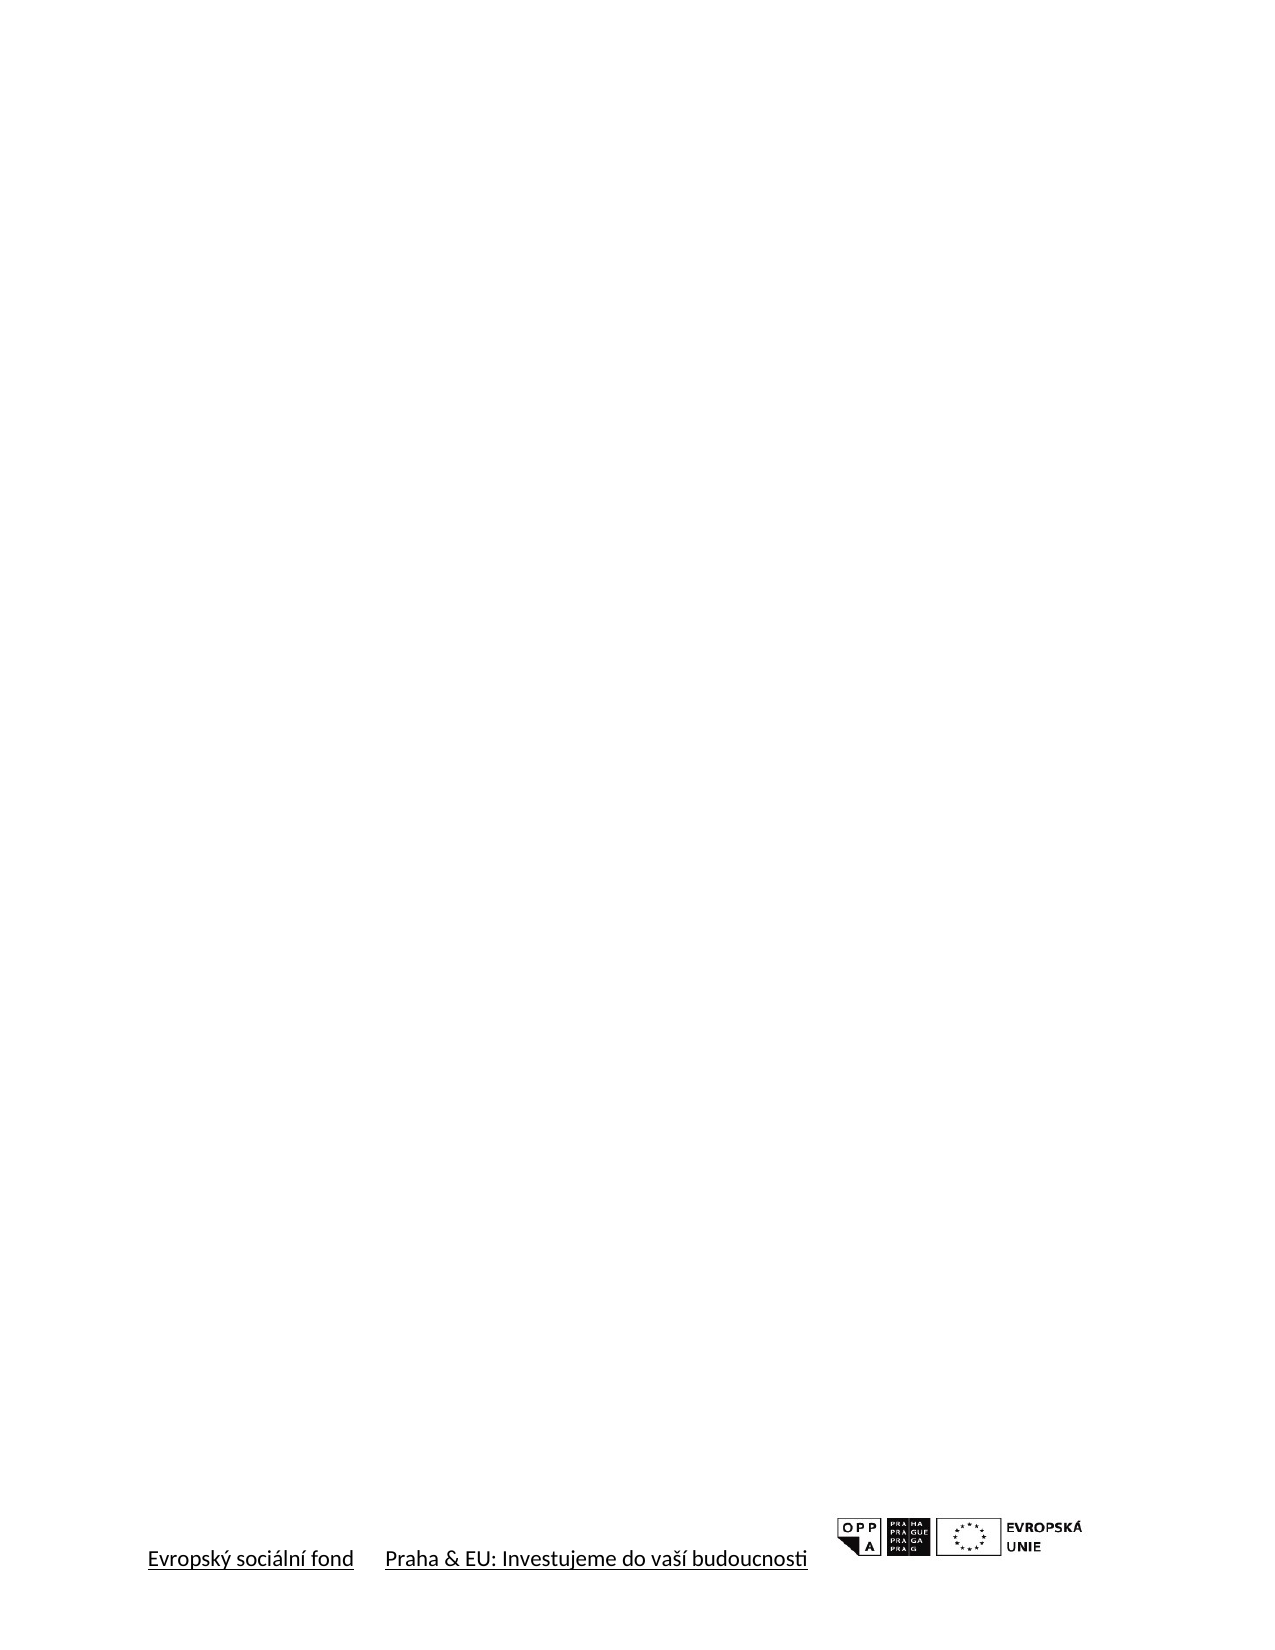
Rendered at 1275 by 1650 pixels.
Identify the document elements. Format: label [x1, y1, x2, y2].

picture [824, 1506, 1094, 1567]
